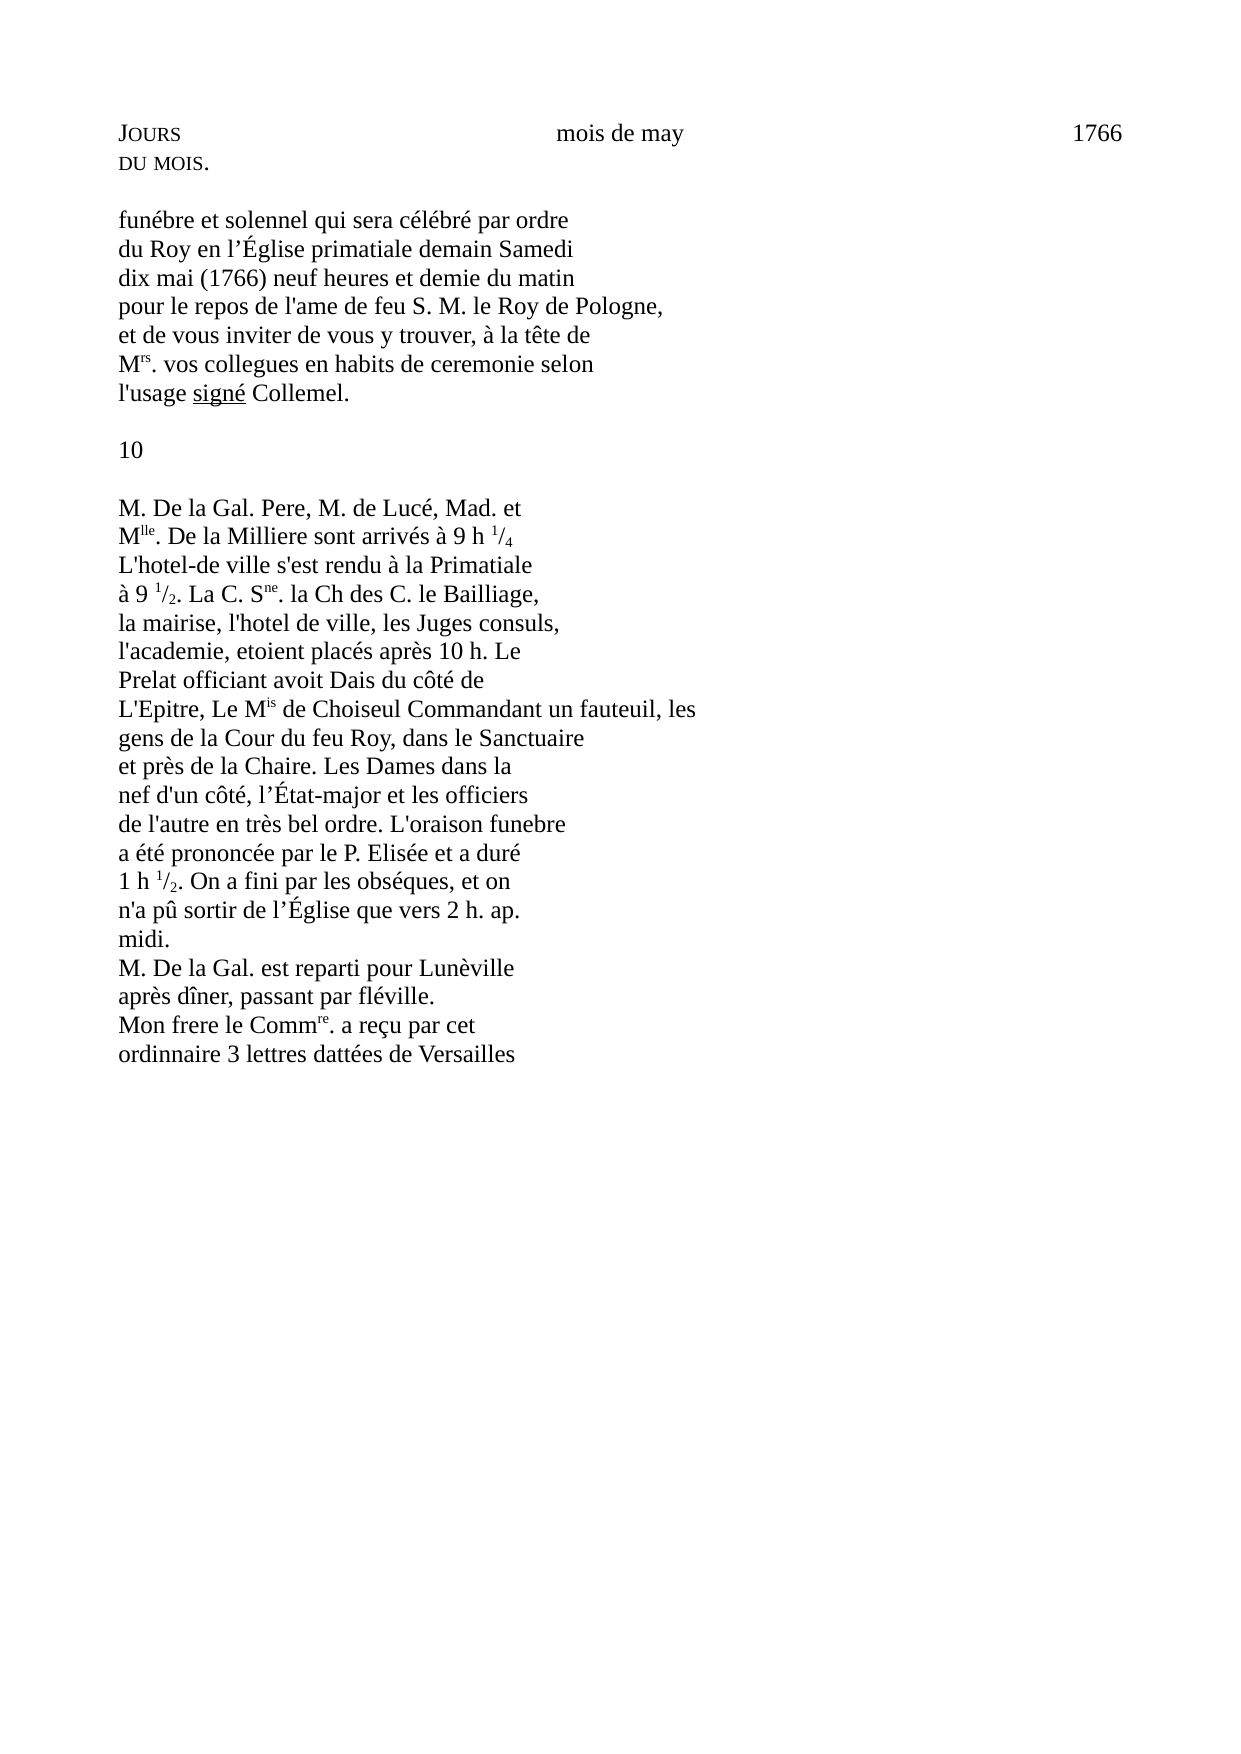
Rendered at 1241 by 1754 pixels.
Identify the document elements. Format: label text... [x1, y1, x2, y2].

text Mon frere le Commre. a reçu par cet ordinnaire 3 lettres dattées de Versailles [118, 1010, 1122, 1068]
text M. De la Gal. est reparti pour Lunèville après dîner, passant par fléville. [118, 953, 1122, 1010]
text 10 M. De la Gal. Pere, M. de Lucé, Mad. et Mlle. De la Milliere sont arrivés à 9 h 1/4 L'hotel-de ville s'est rendu à la Primatiale à 9 1/2. La C. Sne. la Ch des C. le Bailliage, la mairise, l'hotel de ville, les Juges consuls, l'academie, etoient placés après 10 h. Le Prelat officiant avoit Dais du côté de L'Epitre, Le Mis de Choiseul Commandant un fauteuil, les gens de la Cour du feu Roy, dans le Sanctuaire et près de la Chaire. Les Dames dans la nef d'un côté, l’État-major et les officiers de l'autre en très bel ordre. L'oraison funebre a été prononcée par le P. Elisée et a duré 1 h 1/2. On a fini par les obséques, et on n'a pû sortir de l’Église que vers 2 h. ap. midi. [118, 435, 1122, 953]
text funébre et solennel qui sera célébré par ordre du Roy en l’Église primatiale demain Samedi dix mai (1766) neuf heures et demie du matin pour le repos de l'ame de feu S. M. le Roy de Pologne, et de vous inviter de vous y trouver, à la tête de Mrs. vos collegues en habits de ceremonie selon l'usage signé Collemel. [118, 205, 1122, 406]
